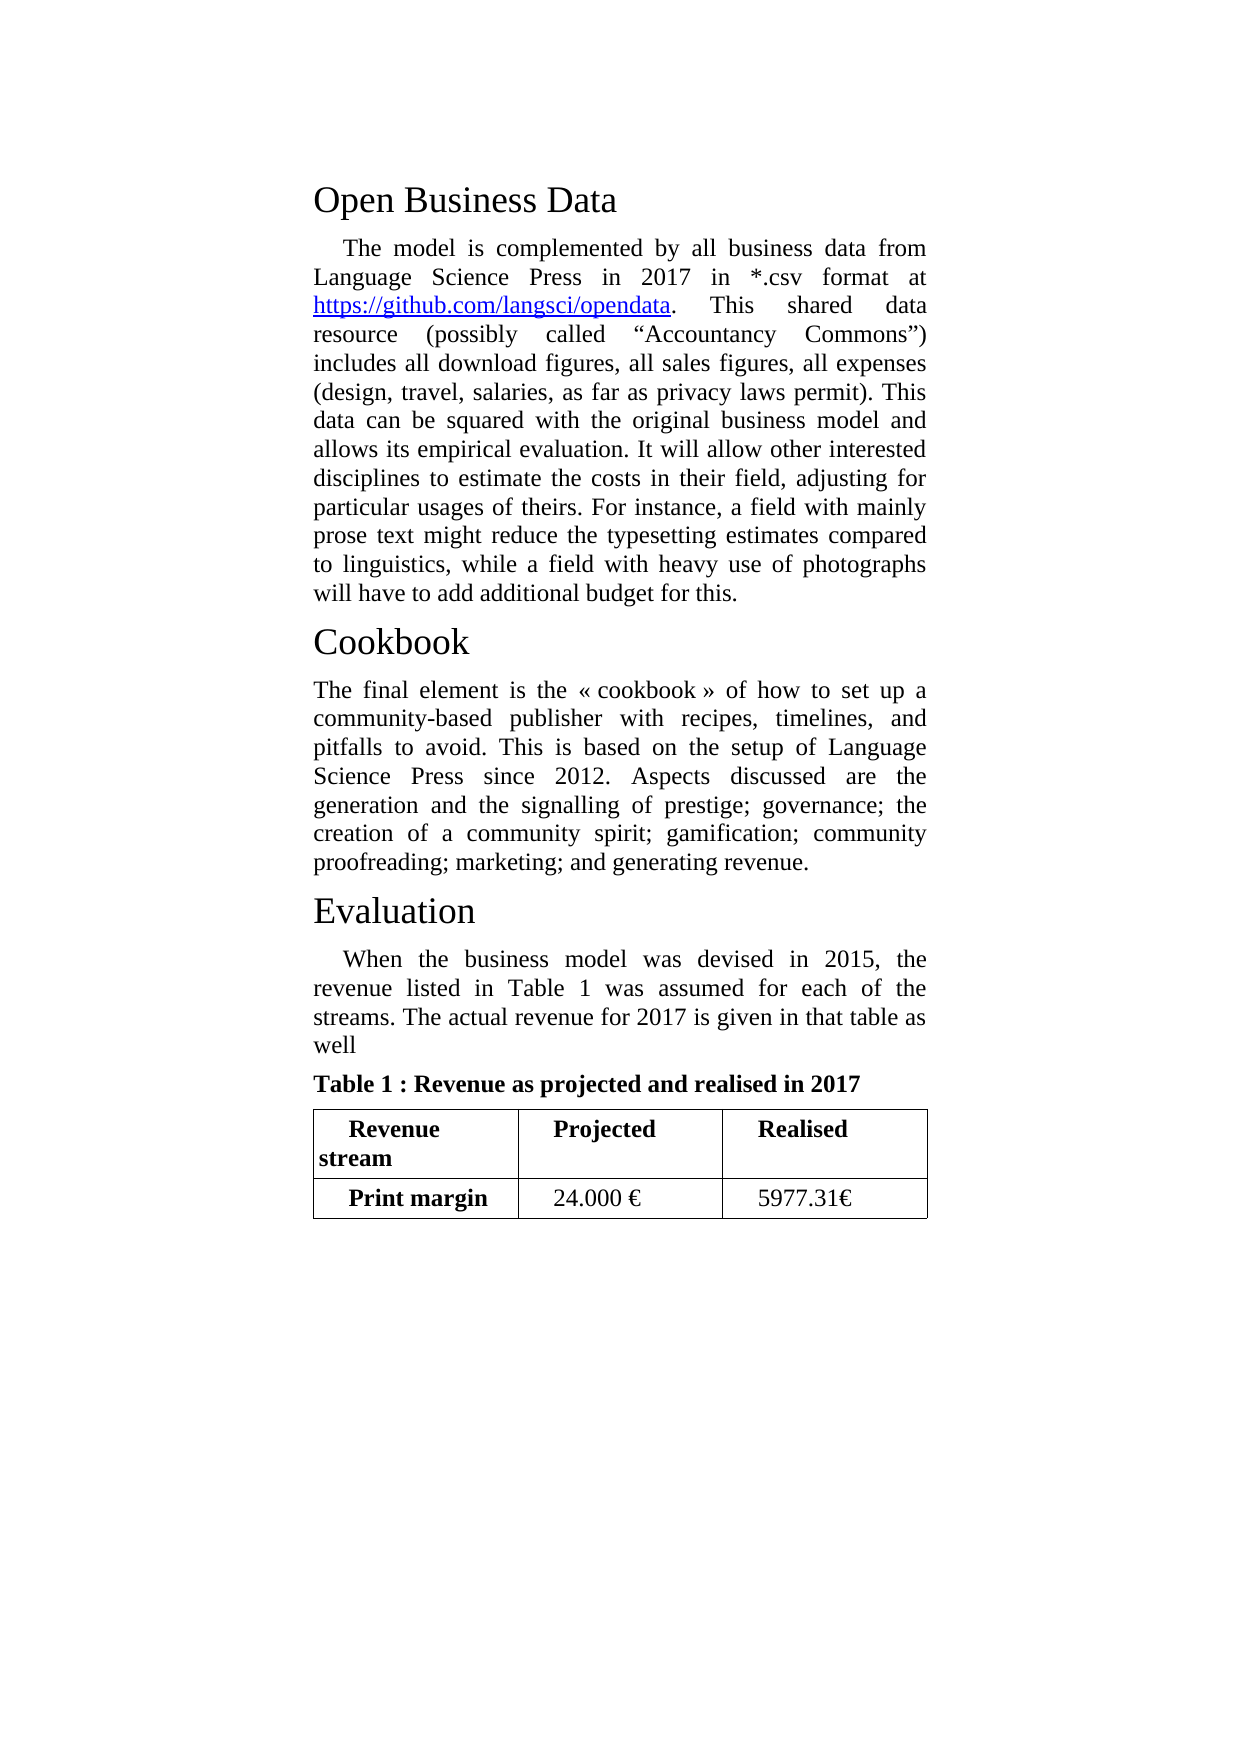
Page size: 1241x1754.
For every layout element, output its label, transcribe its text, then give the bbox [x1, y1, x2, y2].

subtitle Open Business Data [313, 177, 927, 220]
table_cell Print margin [314, 1179, 518, 1218]
table_cell 24.000 € [519, 1179, 722, 1218]
table_header Realised [723, 1110, 927, 1178]
table_header Revenue stream [314, 1110, 518, 1178]
subtitle Cookbook [313, 619, 927, 662]
text The model is complemented by all business data from Language Science Press in 2017 in *.csv format at https://github.com/langsci/opendata. This shared data resource (possibly called “Accountancy Commons”) includes all download figures, all sales figures, all expenses (design, travel, salaries, as far as privacy laws permit). This data can be squared with the original business model and allows its empirical evaluation. It will allow other interested disciplines to estimate the costs in their field, adjusting for particular usages of theirs. For instance, a field with mainly prose text might reduce the typesetting estimates compared to linguistics, while a field with heavy use of photographs will have to add additional budget for this. [313, 233, 927, 607]
table_header Projected [519, 1110, 722, 1178]
subtitle Evaluation [313, 888, 927, 932]
text When the business model was devised in 2015, the revenue listed in Table 1 was assumed for each of the streams. The actual revenue for 2017 is given in that table as well [313, 944, 927, 1059]
text Table 1 : Revenue as projected and realised in 2017 [313, 1069, 927, 1098]
table_cell 5977.31€ [723, 1179, 927, 1218]
text The final element is the « cookbook » of how to set up a community-based publisher with recipes, timelines, and pitfalls to avoid. This is based on the setup of Language Science Press since 2012. Aspects discussed are the generation and the signalling of prestige; governance; the creation of a community spirit; gamification; community proofreading; marketing; and generating revenue. [313, 675, 927, 876]
